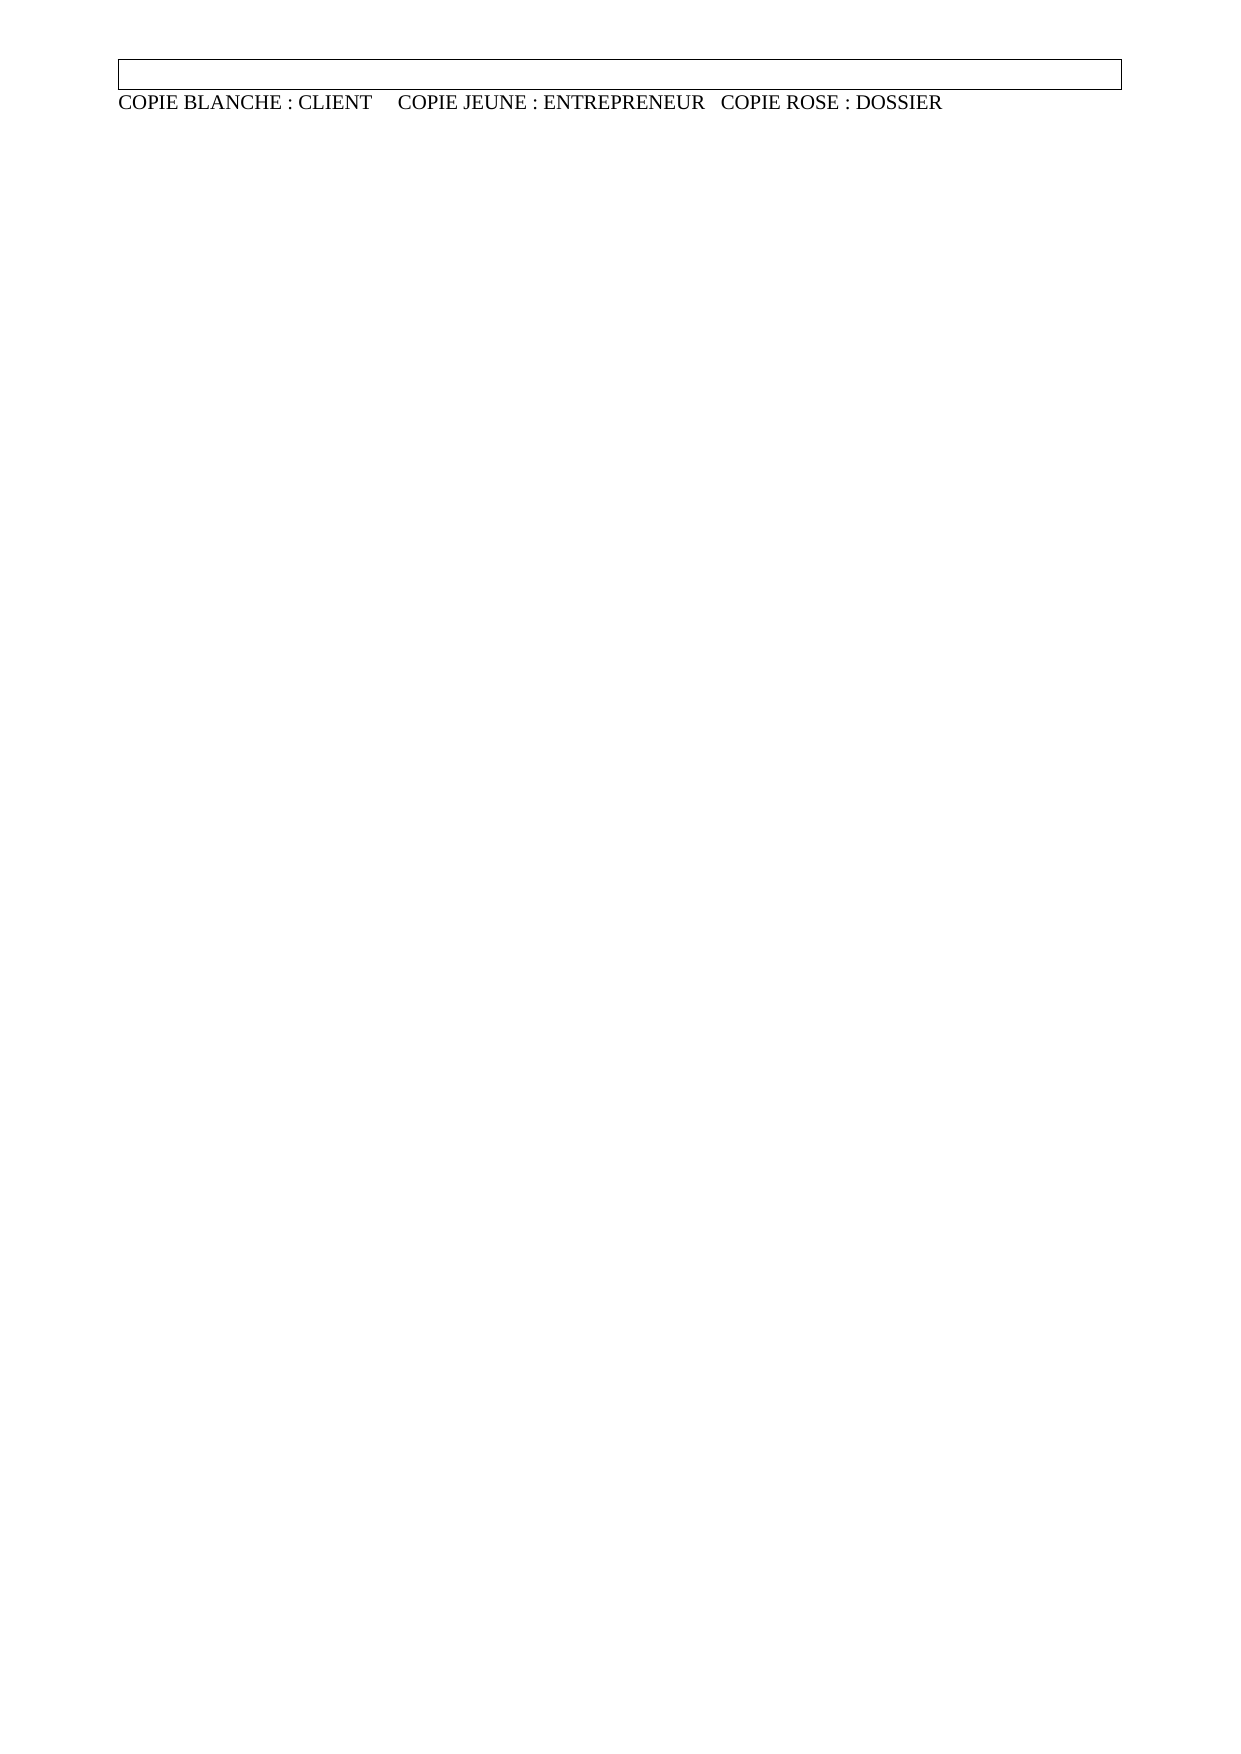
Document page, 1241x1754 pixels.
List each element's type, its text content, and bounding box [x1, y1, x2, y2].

text COPIE BLANCHE : CLIENT COPIE JEUNE : ENTREPRENEUR COPIE ROSE : DOSSIER [118, 90, 1122, 114]
table_header [119, 60, 1121, 89]
